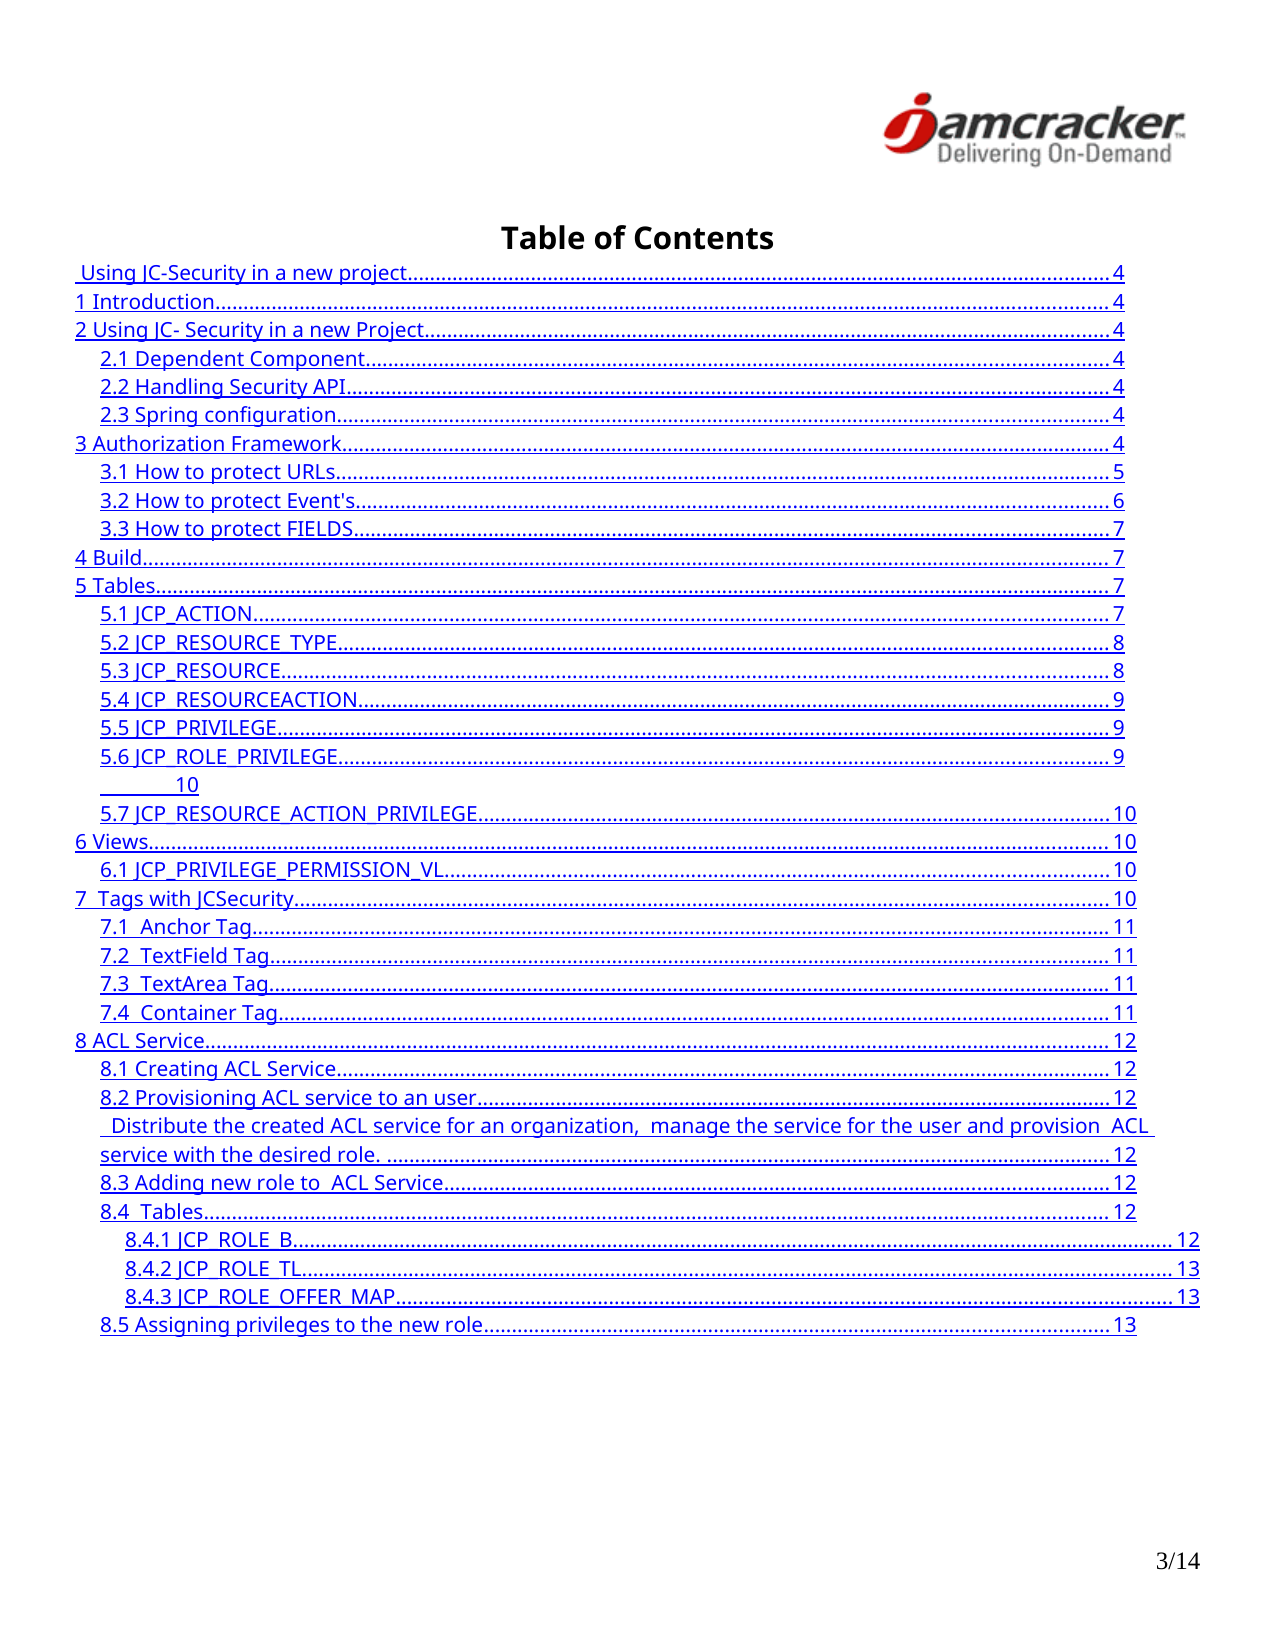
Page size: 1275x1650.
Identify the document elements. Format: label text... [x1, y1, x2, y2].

text 5.2 JCP_RESOURCE_TYPE 8 [100, 628, 1200, 656]
text 8.3 Adding new role to ACL Service 12 [100, 1168, 1200, 1197]
text 8 ACL Service 12 [75, 1026, 1200, 1054]
text 5 Tables 7 [75, 571, 1200, 599]
text 4 Build 7 [75, 543, 1200, 571]
text 2.1 Dependent Component 4 [100, 344, 1200, 372]
text 7.1 Anchor Tag 11 [100, 912, 1200, 941]
text 5.3 JCP_RESOURCE 8 [100, 656, 1200, 685]
text 2 Using JC- Security in a new Project 4 [75, 315, 1200, 344]
text 8.4.3 JCP_ROLE_OFFER_MAP 13 [125, 1282, 1200, 1306]
text 6 Views 10 [75, 827, 1200, 856]
text 10 [100, 770, 1200, 799]
text 8.4 Tables 12 [100, 1197, 1200, 1225]
text 7 Tags with JCSecurity 10 [75, 884, 1200, 912]
text 7.3 TextArea Tag 11 [100, 969, 1200, 998]
text 8.4.2 JCP_ROLE_TL 13 [125, 1254, 1200, 1278]
text 3.1 How to protect URLs 5 [100, 457, 1200, 486]
text 5.1 JCP_ACTION 7 [100, 599, 1200, 628]
text 6.1 JCP_PRIVILEGE_PERMISSION_VL 10 [100, 856, 1200, 884]
text 7.4 Container Tag 11 [100, 998, 1200, 1026]
text 5.6 JCP_ROLE_PRIVILEGE 9 [100, 742, 1200, 770]
text 5.7 JCP_RESOURCE_ACTION_PRIVILEGE 10 [100, 799, 1200, 827]
text 5.5 JCP_PRIVILEGE 9 [100, 713, 1200, 742]
text 3.2 How to protect Event's 6 [100, 486, 1200, 514]
text 5.4 JCP_RESOURCEACTION 9 [100, 685, 1200, 713]
text Using JC-Security in a new project 4 [75, 258, 1200, 287]
text 2.2 Handling Security API 4 [100, 372, 1200, 401]
text 8.5 Assigning privileges to the new role 13 [100, 1311, 1200, 1339]
text 1 Introduction 4 [75, 287, 1200, 315]
text 7.2 TextField Tag 11 [100, 941, 1200, 969]
text 2.3 Spring configuration 4 [100, 401, 1200, 429]
text 8.1 Creating ACL Service 12 [100, 1054, 1200, 1083]
text 8.2 Provisioning ACL service to an user 12 [100, 1083, 1200, 1111]
text 8.4.1 JCP_ROLE_B 12 [125, 1225, 1200, 1249]
text Table of Contents [75, 216, 1200, 258]
text 3 Authorization Framework 4 [75, 429, 1200, 457]
picture [880, 91, 1192, 173]
text 3.3 How to protect FIELDS 7 [100, 514, 1200, 543]
text Distribute the created ACL service for an organization, manage the service for the user and provision ACL service with the desired role. 12 [100, 1111, 1200, 1168]
